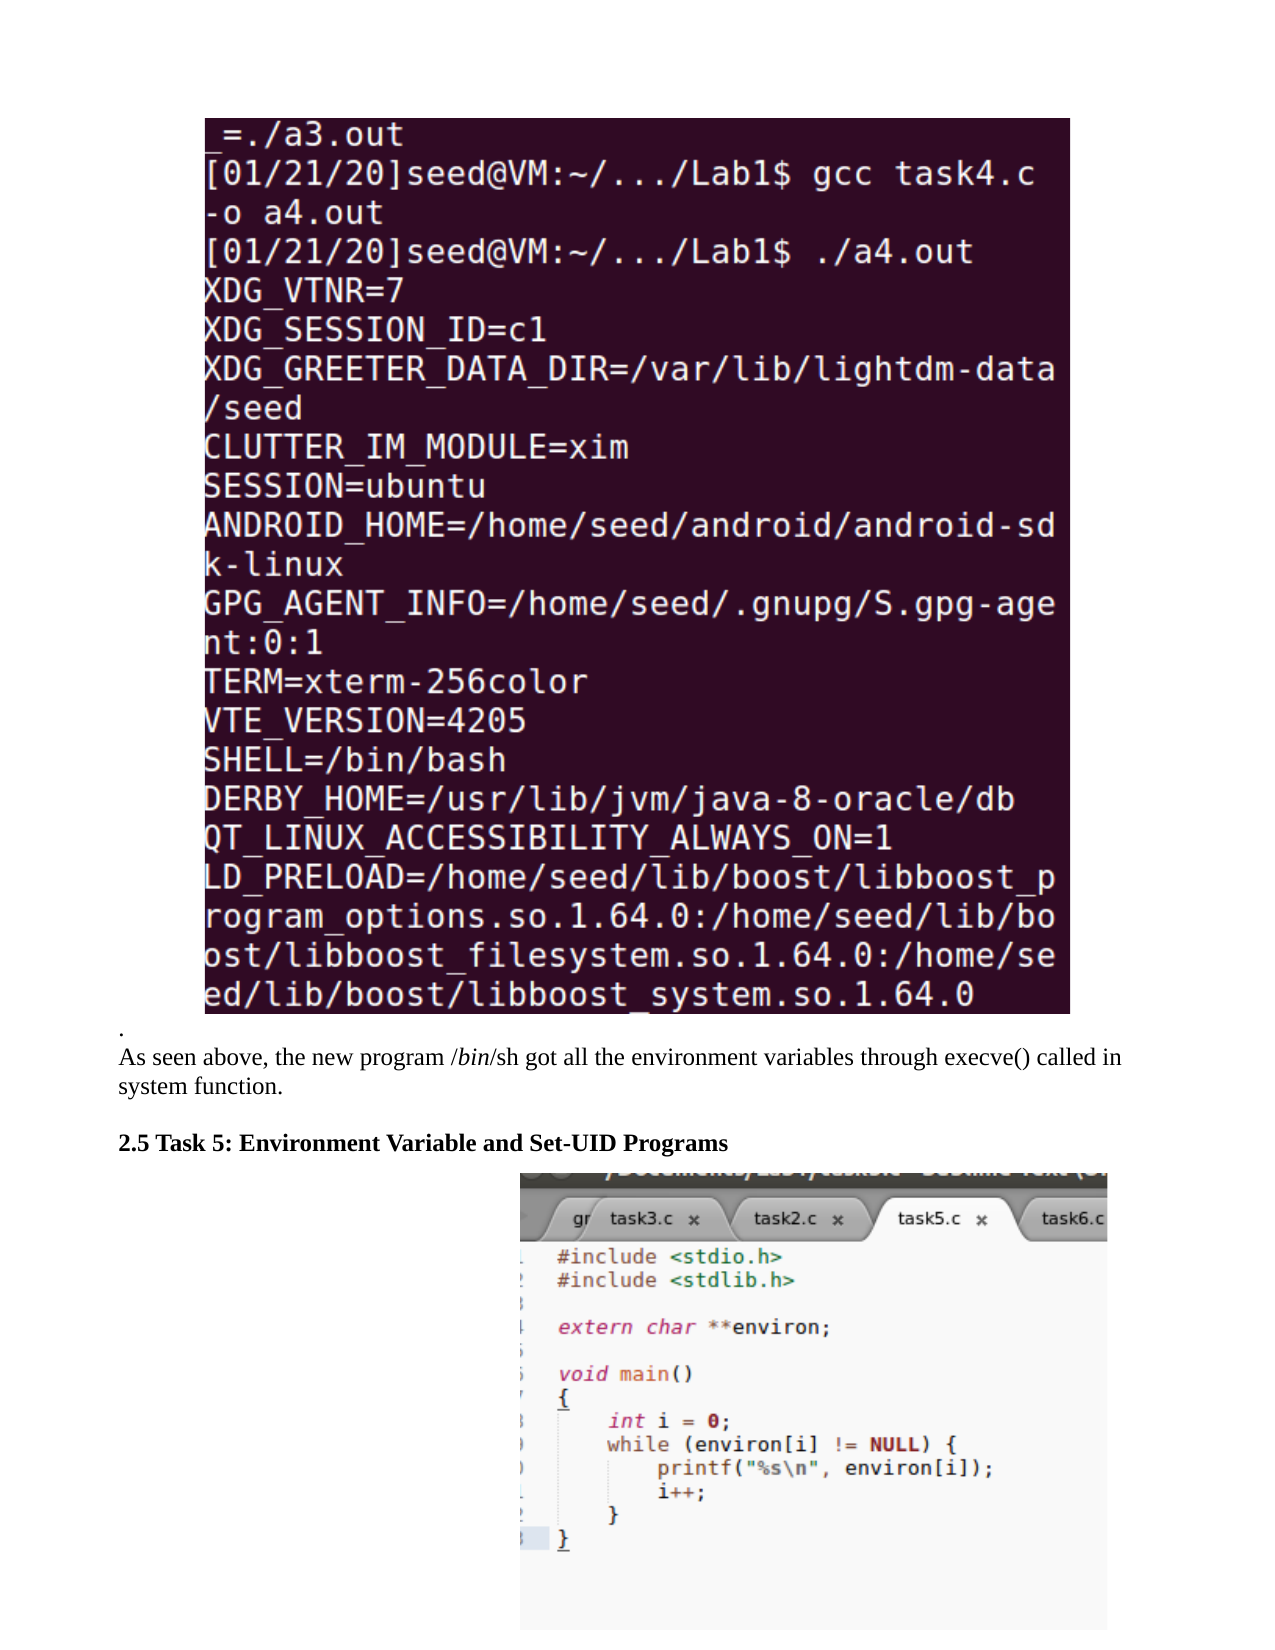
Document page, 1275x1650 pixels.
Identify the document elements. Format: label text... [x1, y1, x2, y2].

text As seen above, the new program /bin/sh got all the environment variables through execve() called in system function. [118, 1042, 1157, 1100]
picture [204, 118, 1071, 1014]
picture [520, 1173, 1108, 1630]
text . [118, 118, 1157, 1042]
text 2.5 Task 5: Environment Variable and Set-UID Programs [118, 1128, 1157, 1157]
